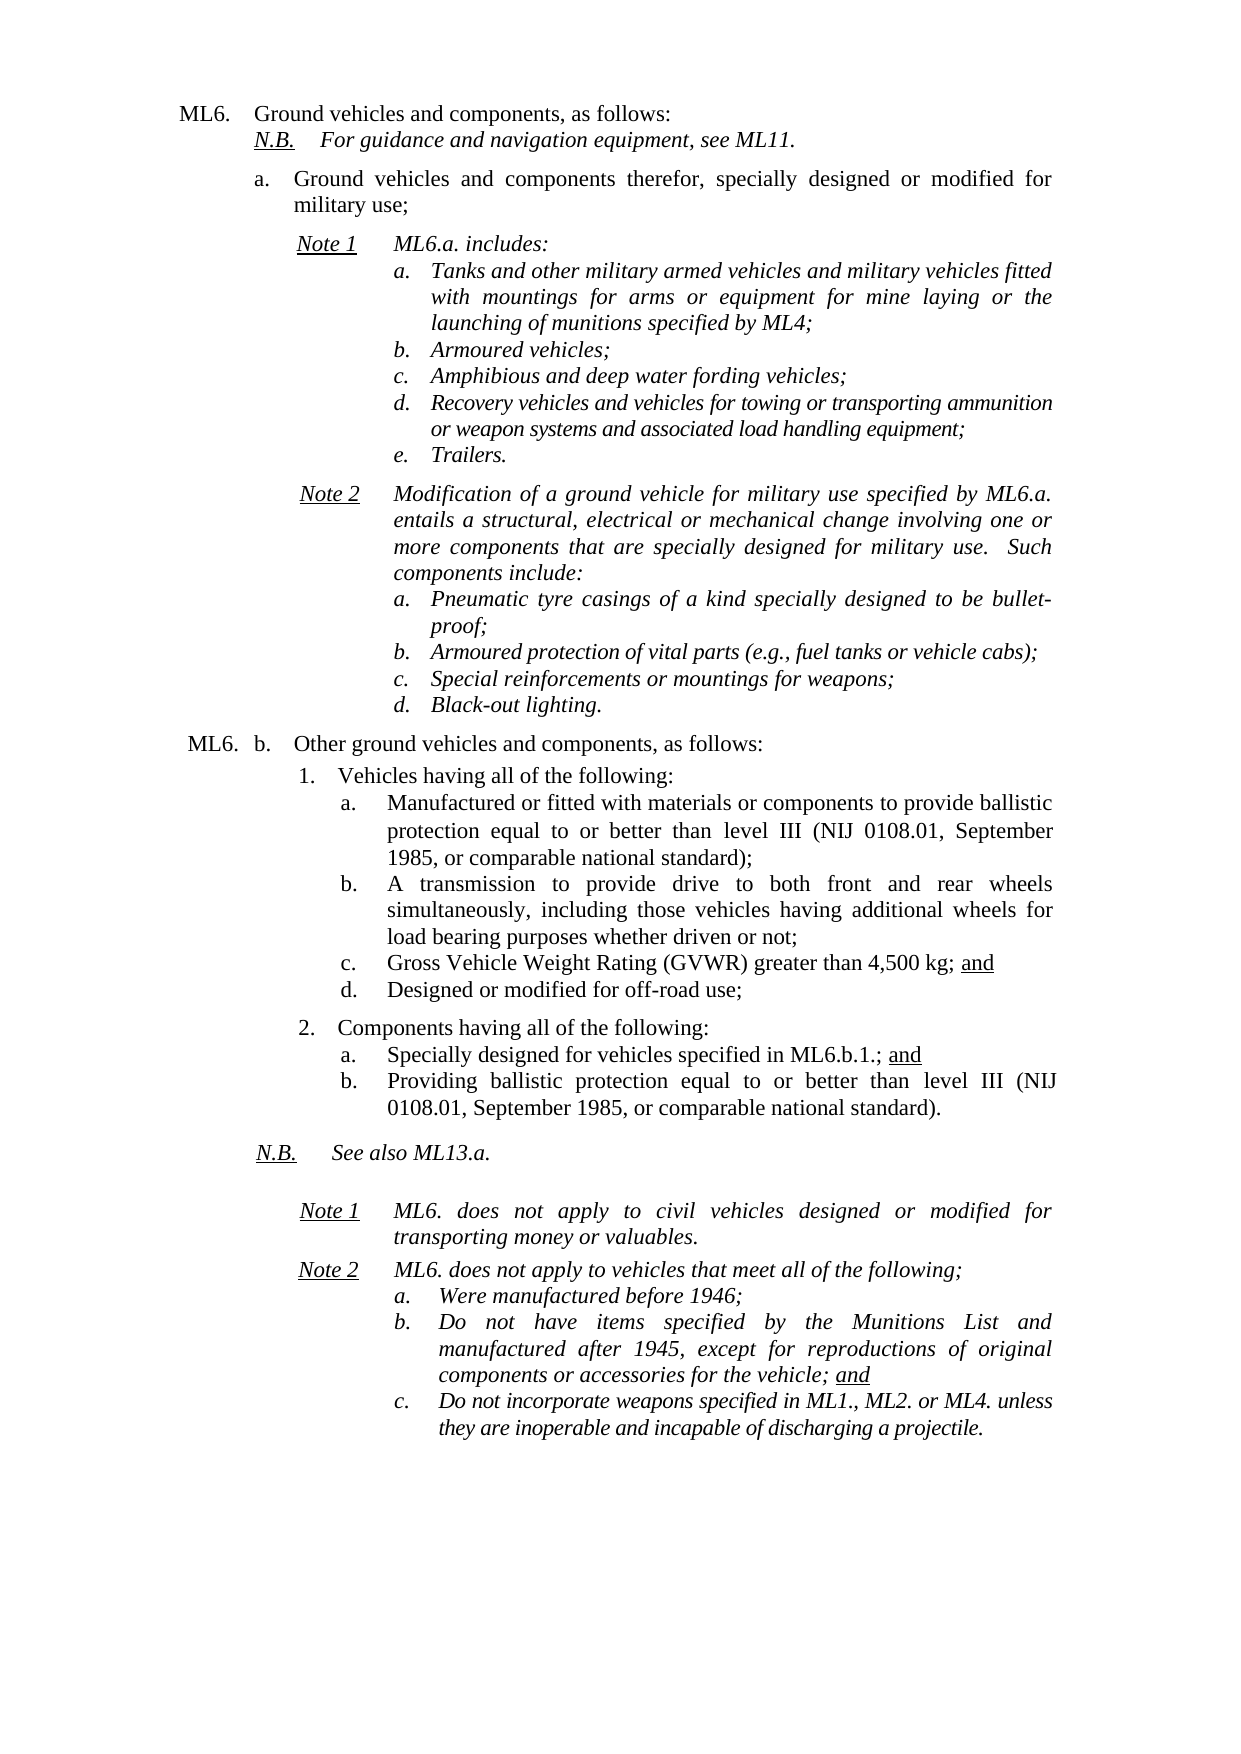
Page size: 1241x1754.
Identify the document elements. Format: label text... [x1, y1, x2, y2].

text d. Designed or modified for off-road use; [187, 976, 1054, 1002]
text d. Black-out lighting. [393, 691, 1053, 717]
text Note 1 ML6.a. includes: [296, 230, 1053, 257]
text b. Do not have items specified by the Munitions List and manufactured after 1945, except for reproductions of original components or accessories for the vehicle; and [394, 1308, 1053, 1387]
text a. Manufactured or fitted with materials or components to provide ballistic protection equal to or better than level III (NIJ 0108.01, September 1985, or comparable national standard); [187, 789, 1054, 870]
text a. Specially designed for vehicles specified in ML6.b.1.; and [187, 1041, 1054, 1067]
text c. Special reinforcements or mountings for weapons; [393, 664, 1053, 691]
text a. Ground vehicles and components therefor, specially designed or modified for military use; [187, 165, 1053, 218]
text d. Recovery vehicles and vehicles for towing or transporting ammunition or weapon systems and associated load handling equipment; [393, 388, 1053, 441]
text b. Providing ballistic protection equal to or better than level III (NIJ 0108.01, September 1985, or comparable national standard). [187, 1067, 1057, 1120]
text 2. Components having all of the following: [187, 1014, 1053, 1041]
text Note 2 Modification of a ground vehicle for military use specified by ML6.a. entails a structural, electrical or mechanical change involving one or more components that are specially designed for military use. Such components include: [299, 480, 1053, 586]
text b. Armoured protection of vital parts (e.g., fuel tanks or vehicle cabs); [393, 638, 1053, 664]
text c. Do not incorporate weapons specified in ML1., ML2. or ML4. unless they are inoperable and incapable of discharging a projectile. [394, 1387, 1053, 1440]
text N.B. For guidance and navigation equipment, see ML11. [254, 126, 1053, 153]
text c. Amphibious and deep water fording vehicles; [393, 362, 1053, 388]
text Note 2 ML6. does not apply to vehicles that meet all of the following; [298, 1256, 1053, 1282]
text a. Were manufactured before 1946; [394, 1282, 1053, 1308]
text 1. Vehicles having all of the following: [187, 762, 1054, 789]
text ML6. b. Other ground vehicles and components, as follows: [187, 730, 1053, 756]
text a. Pneumatic tyre casings of a kind specially designed to be bullet-proof; [393, 586, 1053, 638]
text N.B. See also ML13.a. [256, 1139, 1053, 1165]
text b. Armoured vehicles; [393, 336, 1053, 362]
text Note 1 ML6. does not apply to civil vehicles designed or modified for transporting money or valuables. [299, 1197, 1053, 1249]
text ML6. Ground vehicles and components, as follows: [179, 100, 1053, 126]
text a. Tanks and other military armed vehicles and military vehicles fitted with mountings for arms or equipment for mine laying or the launching of munitions specified by ML4; [393, 257, 1053, 336]
text c. Gross Vehicle Weight Rating (GVWR) greater than 4,500 kg; and [187, 949, 1054, 976]
text e. Trailers. [393, 441, 1053, 468]
text b. A transmission to provide drive to both front and rear wheels simultaneously, including those vehicles having additional wheels for load bearing purposes whether driven or not; [187, 870, 1054, 949]
